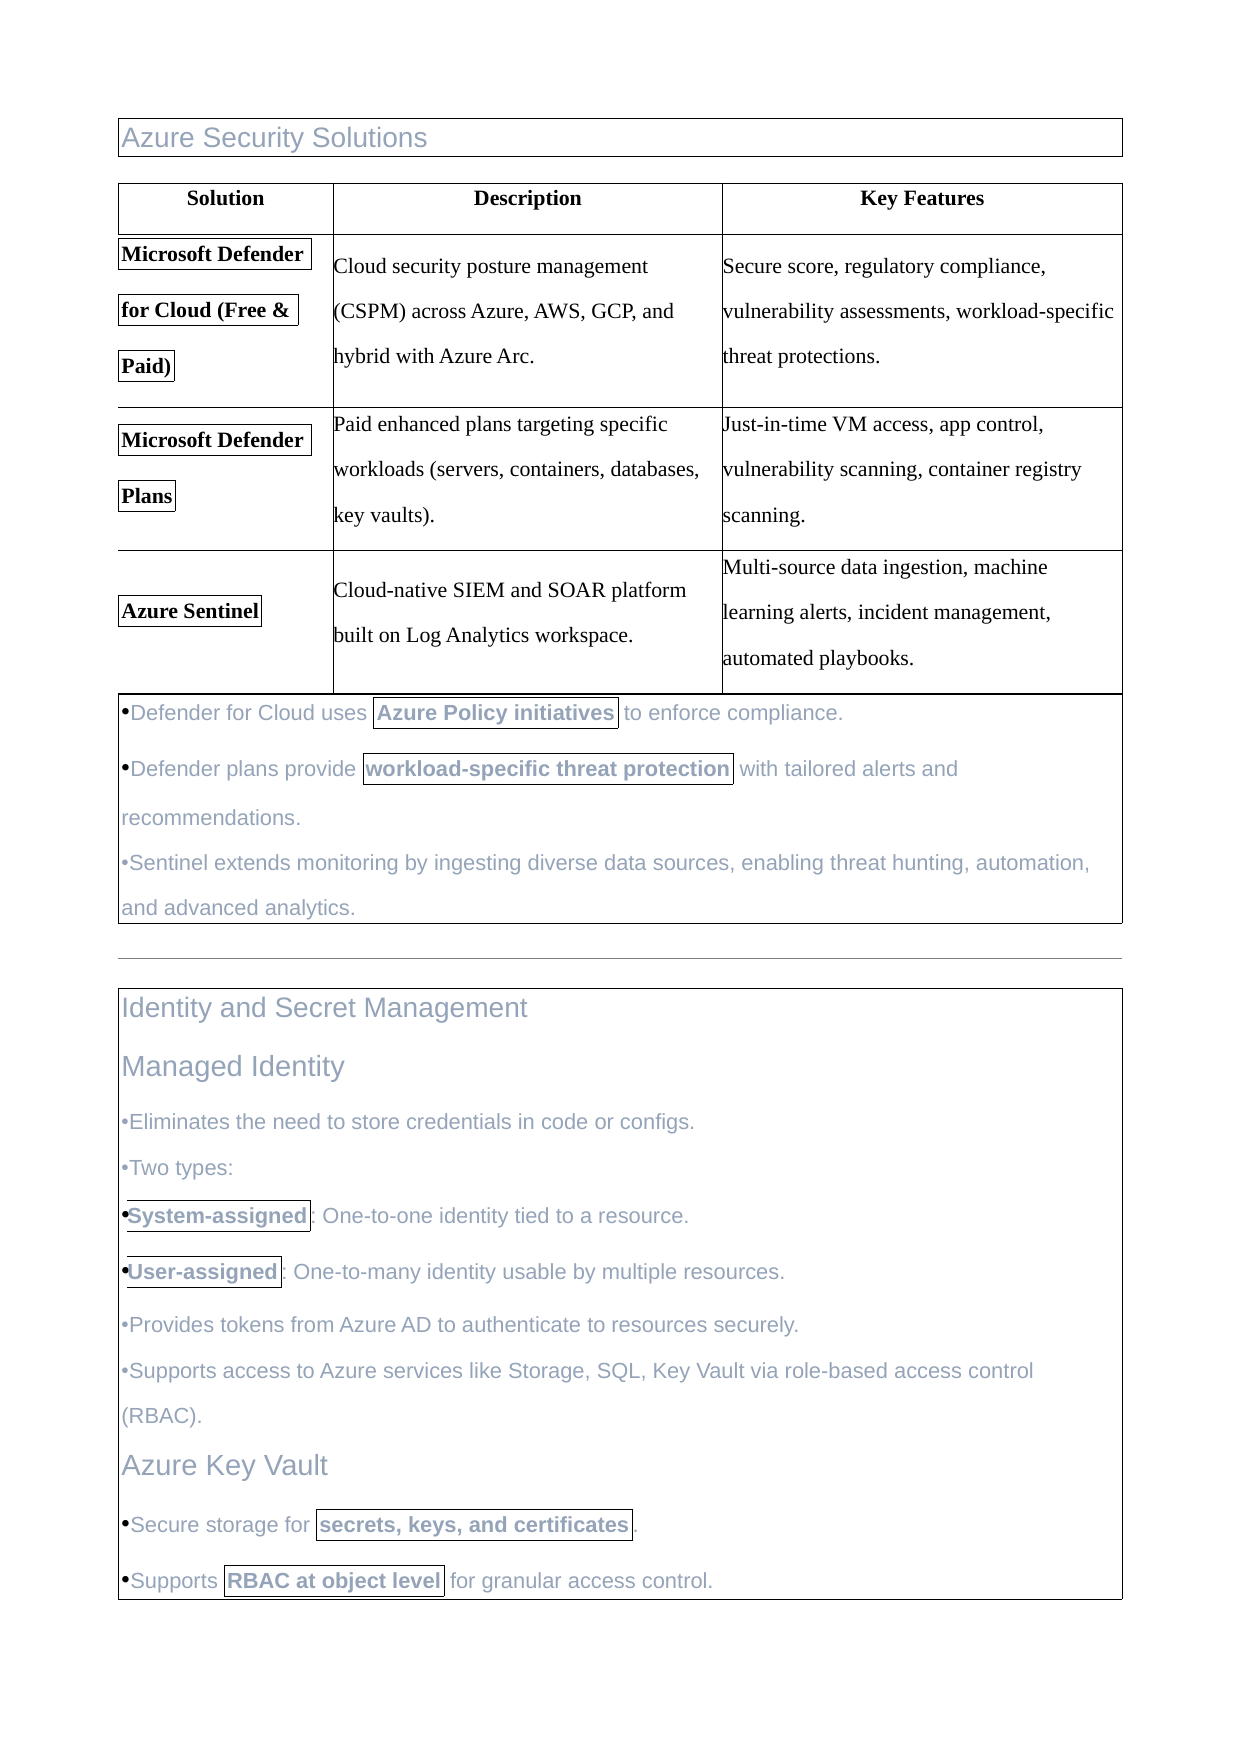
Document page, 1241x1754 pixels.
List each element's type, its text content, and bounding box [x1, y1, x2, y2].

list Secure storage for secrets, keys, and certificates. [119, 1506, 1122, 1540]
table_cell Paid enhanced plans targeting specific workloads (servers, containers, databases, key vaults). [334, 408, 722, 550]
list Sentinel extends monitoring by ingesting diverse data sources, enabling threat hunting, automation, and advanced analytics. [119, 847, 1122, 923]
subtitle Azure Key Vault [119, 1445, 1122, 1482]
table_cell Multi-source data ingestion, machine learning alerts, incident management, automated playbooks. [723, 551, 1122, 693]
table_cell Just-in-time VM access, app control, vulnerability scanning, container registry scanning. [723, 408, 1122, 550]
list Eliminates the need to store credentials in code or configs. [119, 1106, 1122, 1134]
list Provides tokens from Azure AD to authenticate to resources securely. [119, 1309, 1122, 1338]
subtitle Azure Security Solutions [119, 119, 1122, 156]
list Supports access to Azure services like Storage, SQL, Key Vault via role-based access control (RBAC). [119, 1355, 1122, 1428]
list Defender plans provide workload-specific threat protection with tailored alerts and recommendations. [119, 750, 1122, 830]
table_header Description [334, 184, 722, 234]
list User-assigned: One-to-many identity usable by multiple resources. [119, 1253, 1122, 1287]
subtitle Managed Identity [119, 1046, 1122, 1082]
table_cell Cloud-native SIEM and SOAR platform built on Log Analytics workspace. [334, 551, 722, 693]
table_header Solution [119, 184, 333, 234]
table_cell Cloud security posture management (CSPM) across Azure, AWS, GCP, and hybrid with Azure Arc. [334, 235, 722, 407]
list Defender for Cloud uses Azure Policy initiatives to enforce compliance. [119, 695, 1122, 728]
table_cell Microsoft Defender Plans [118, 408, 333, 550]
table_cell Azure Sentinel [118, 551, 333, 693]
list Supports RBAC at object level for granular access control. [119, 1562, 1122, 1599]
table_cell Microsoft Defender for Cloud (Free & Paid) [118, 235, 333, 407]
table_header Key Features [723, 184, 1122, 234]
list Two types: [119, 1152, 1122, 1180]
subtitle Identity and Secret Management [119, 989, 1122, 1023]
list System-assigned: One-to-one identity tied to a resource. [119, 1197, 1122, 1231]
table_cell Secure score, regulatory compliance, vulnerability assessments, workload-specific threat protections. [723, 235, 1122, 407]
